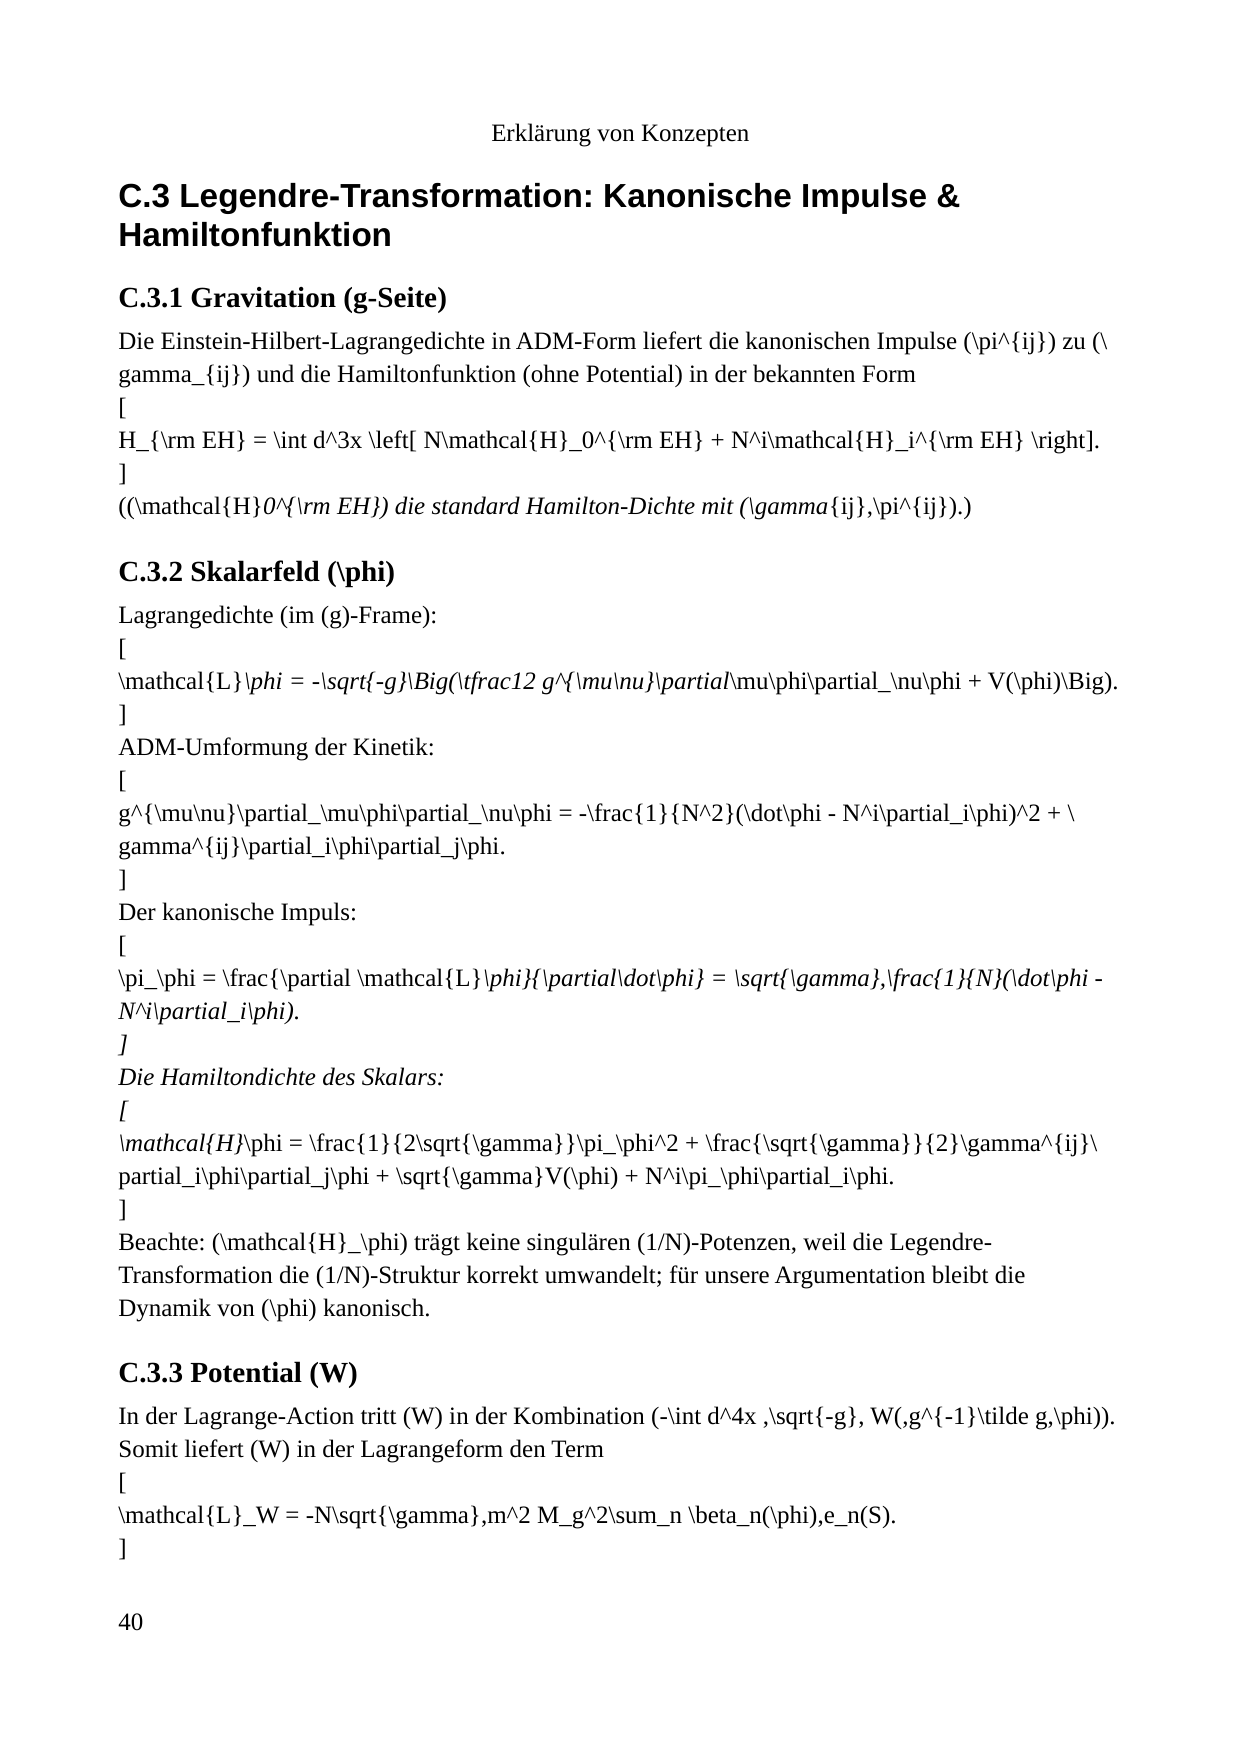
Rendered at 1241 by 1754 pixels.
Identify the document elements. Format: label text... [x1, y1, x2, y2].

text Lagrangedichte (im (g)-Frame): [ \mathcal{L}\phi = -\sqrt{-g}\Big(\tfrac12 g^{\mu\nu}\partial\mu\phi\partial_\nu\phi + V(\phi)\Big). ] ADM-Umformung der Kinetik: [ g^{\mu\nu}\partial_\mu\phi\partial_\nu\phi = -\frac{1}{N^2}(\dot\phi - N^i\partial_i\phi)^2 + \gamma^{ij}\partial_i\phi\partial_j\phi. ] Der kanonische Impuls: [ \pi_\phi = \frac{\partial \mathcal{L}\phi}{\partial\dot\phi} = \sqrt{\gamma},\frac{1}{N}(\dot\phi - N^i\partial_i\phi). ] Die Hamiltondichte des Skalars: [ \mathcal{H}\phi = \frac{1}{2\sqrt{\gamma}}\pi_\phi^2 + \frac{\sqrt{\gamma}}{2}\gamma^{ij}\partial_i\phi\partial_j\phi + \sqrt{\gamma}V(\phi) + N^i\pi_\phi\partial_i\phi. ] Beachte: (\mathcal{H}_\phi) trägt keine singulären (1/N)-Potenzen, weil die Legendre-Transformation die (1/N)-Struktur korrekt umwandelt; für unsere Argumentation bleibt die Dynamik von (\phi) kanonisch. [118, 600, 1122, 1322]
subtitle C.3.3 Potential (W) [118, 1355, 1122, 1389]
text Die Einstein-Hilbert-Lagrangedichte in ADM-Form liefert die kanonischen Impulse (\pi^{ij}) zu (\gamma_{ij}) und die Hamiltonfunktion (ohne Potential) in der bekannten Form [ H_{\rm EH} = \int d^3x \left[ N\mathcal{H}_0^{\rm EH} + N^i\mathcal{H}_i^{\rm EH} \right]. ] ((\mathcal{H}0^{\rm EH}) die standard Hamilton-Dichte mit (\gamma{ij},\pi^{ij}).) [118, 326, 1122, 520]
subtitle C.3.2 Skalarfeld (\phi) [118, 554, 1122, 587]
subtitle C.3 Legendre-Transformation: Kanonische Impulse & Hamiltonfunktion [118, 176, 1122, 253]
text In der Lagrange-Action tritt (W) in der Kombination (-\int d^4x ,\sqrt{-g}, W(,g^{-1}\tilde g,\phi)). Somit liefert (W) in der Lagrangeform den Term [ \mathcal{L}_W = -N\sqrt{\gamma},m^2 M_g^2\sum_n \beta_n(\phi),e_n(S). ] [118, 1401, 1122, 1562]
subtitle C.3.1 Gravitation (g-Seite) [118, 280, 1122, 314]
